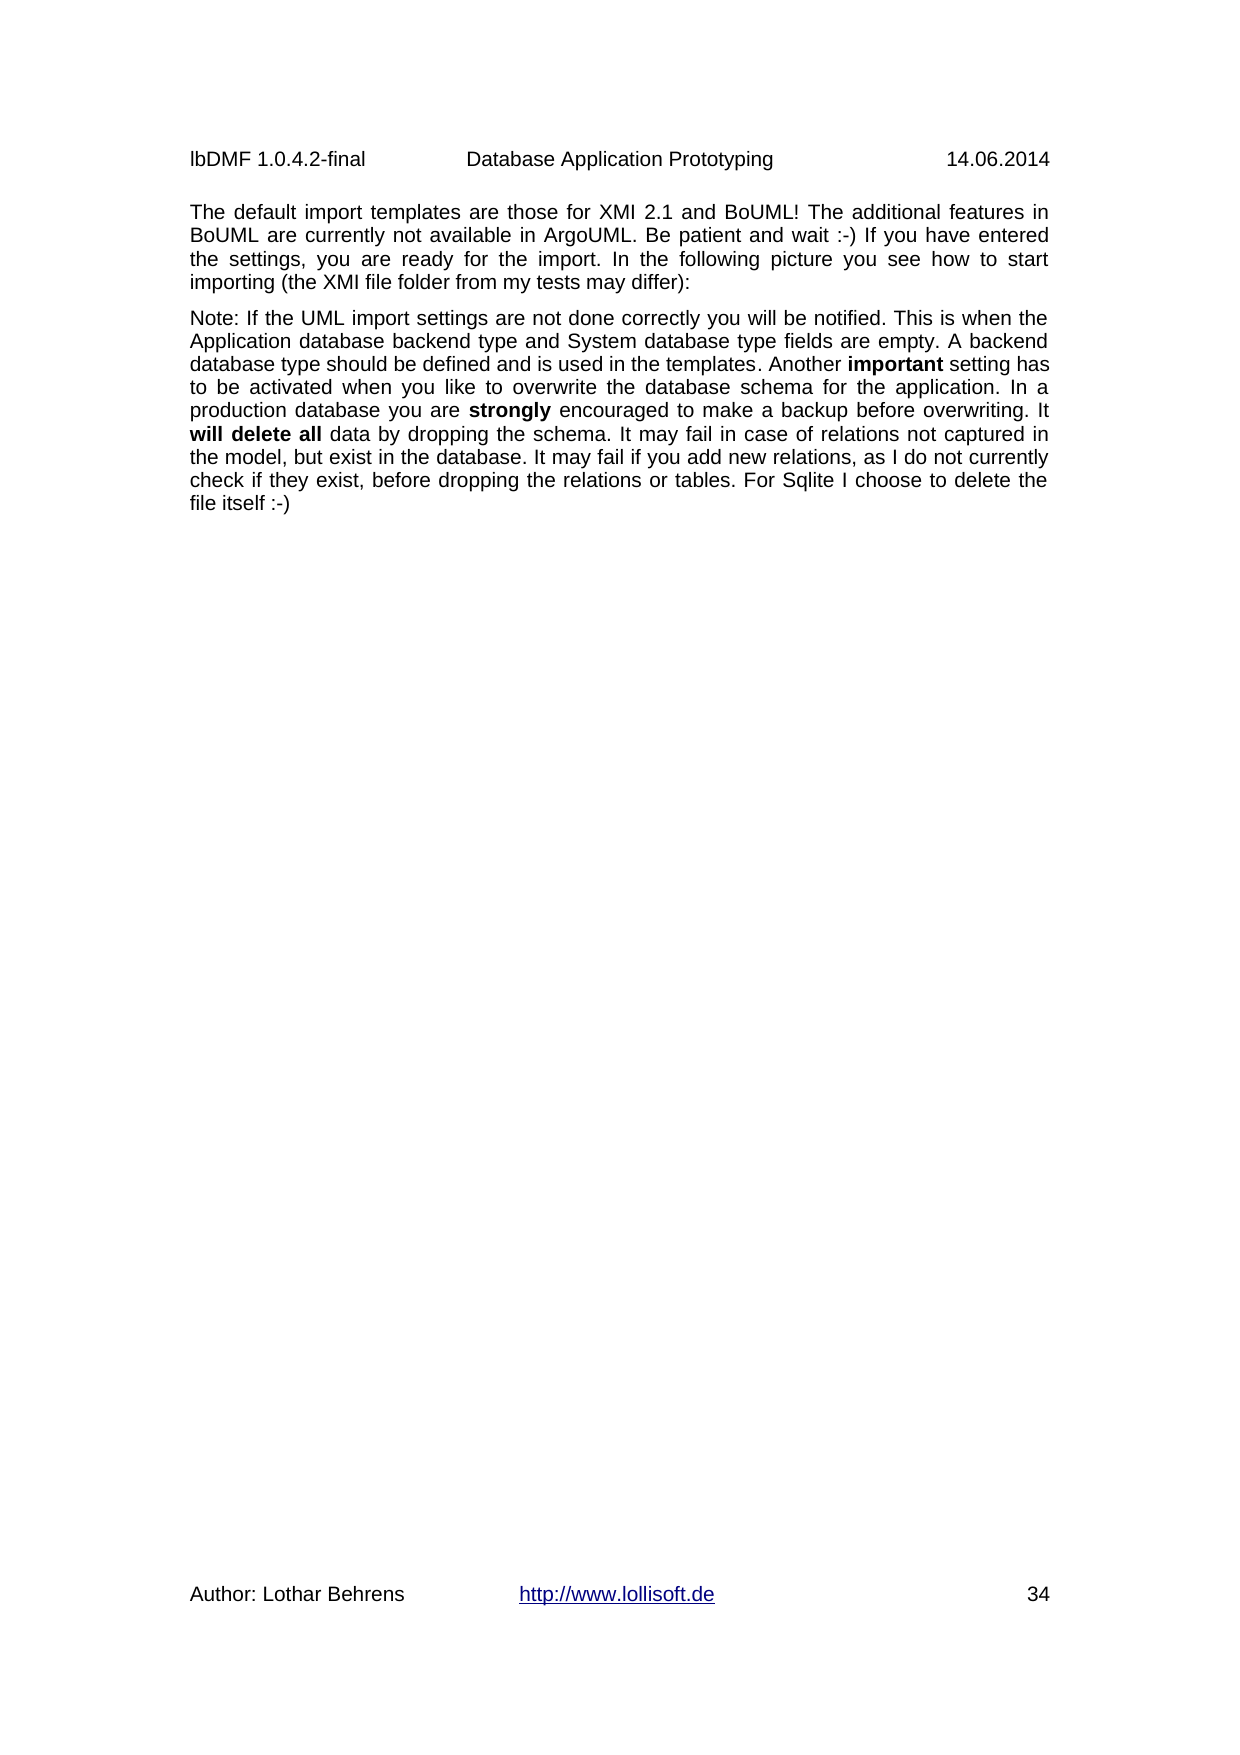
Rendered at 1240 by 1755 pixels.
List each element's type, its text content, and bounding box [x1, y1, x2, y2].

text Note: If the UML import settings are not done correctly you will be notified. This is when the Application database backend type and System database type fields are empty. A backend database type should be defined and is used in the templates. Another important setting has to be activated when you like to overwrite the database schema for the application. In a production database you are strongly encouraged to make a backup before overwriting. It will delete all data by dropping the schema. It may fail in case of relations not captured in the model, but exist in the database. It may fail if you add new relations, as I do not currently check if they exist, before dropping the relations or tables. For Sqlite I choose to delete the file itself :-) [189, 306, 1050, 515]
text The default import templates are those for XMI 2.1 and BoUML! The additional features in BoUML are currently not available in ArgoUML. Be patient and wait :-) If you have entered the settings, you are ready for the import. In the following picture you see how to start importing (the XMI file folder from my tests may differ): [189, 201, 1050, 293]
